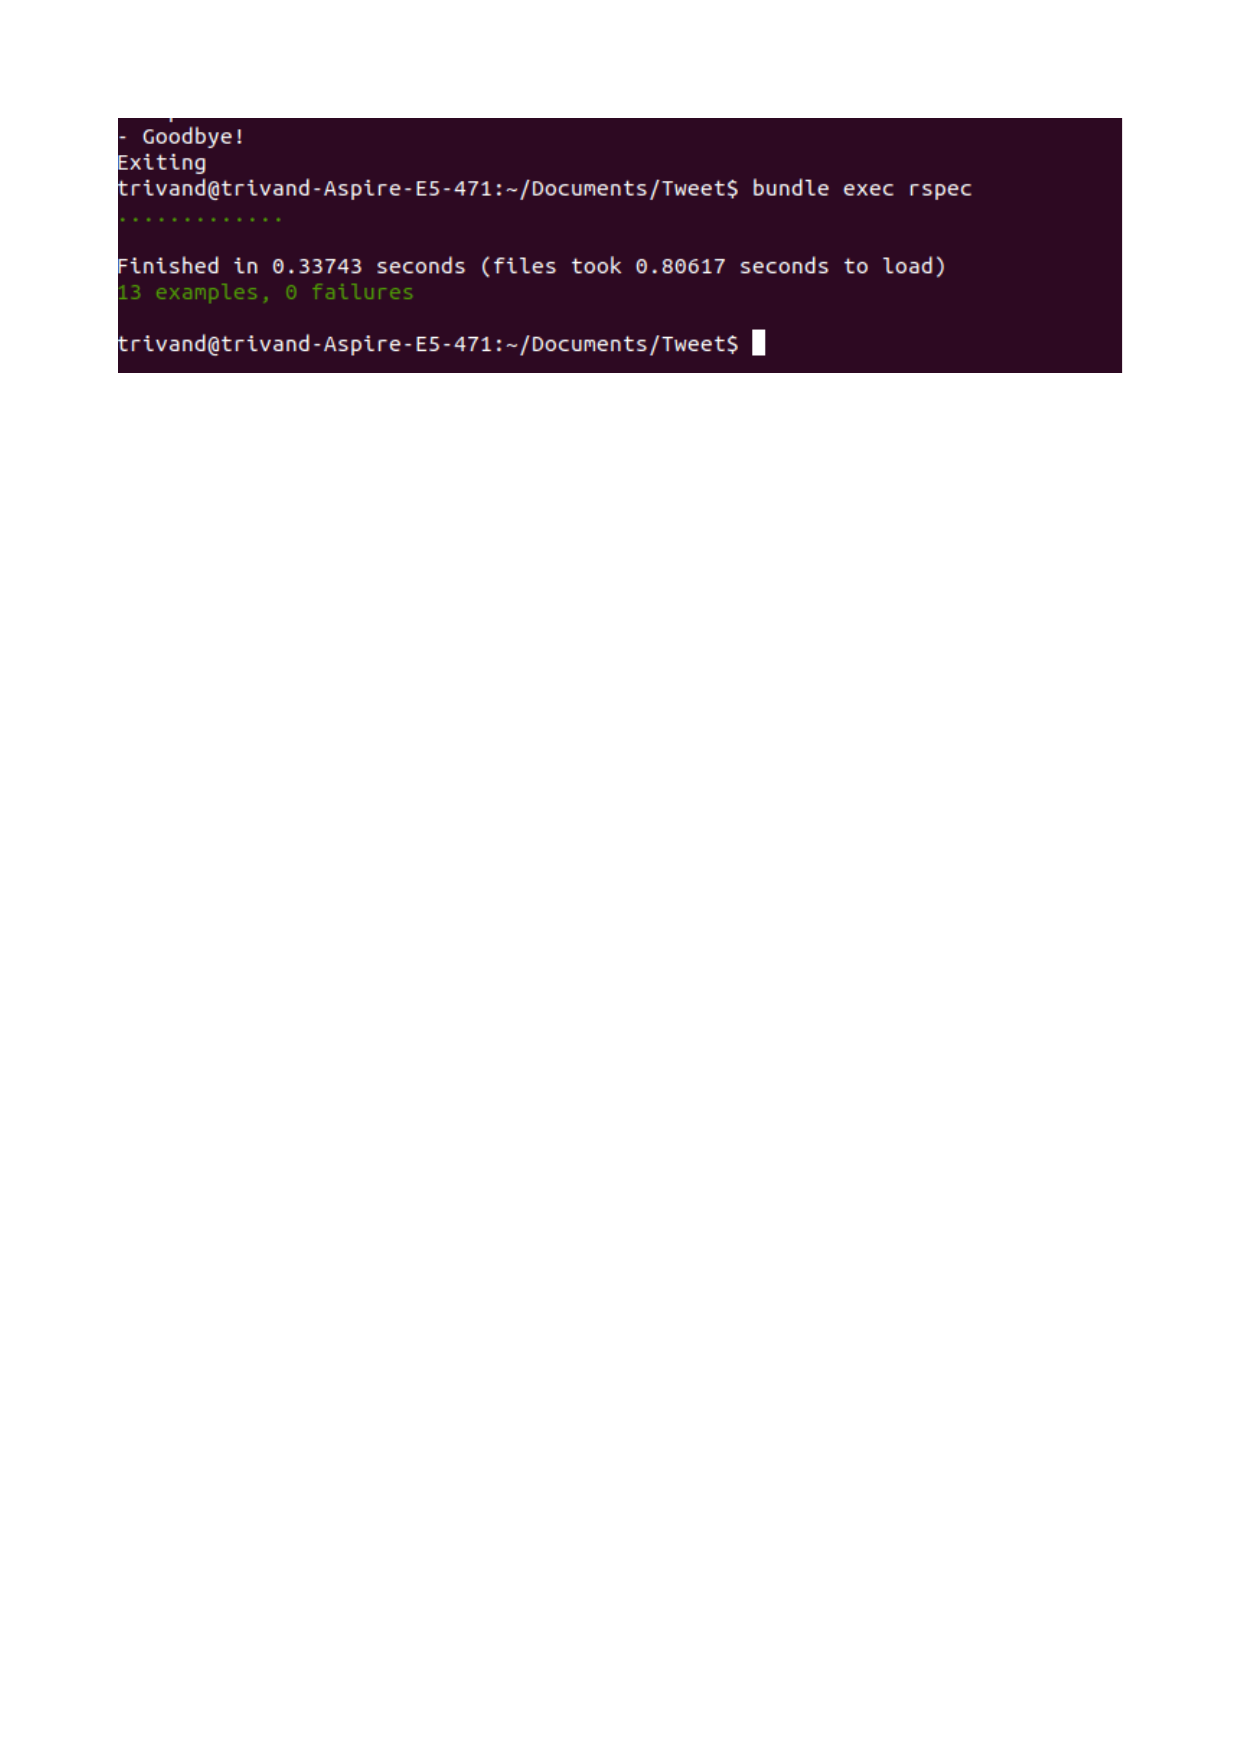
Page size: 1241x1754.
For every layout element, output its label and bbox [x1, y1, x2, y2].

picture [118, 118, 1123, 373]
